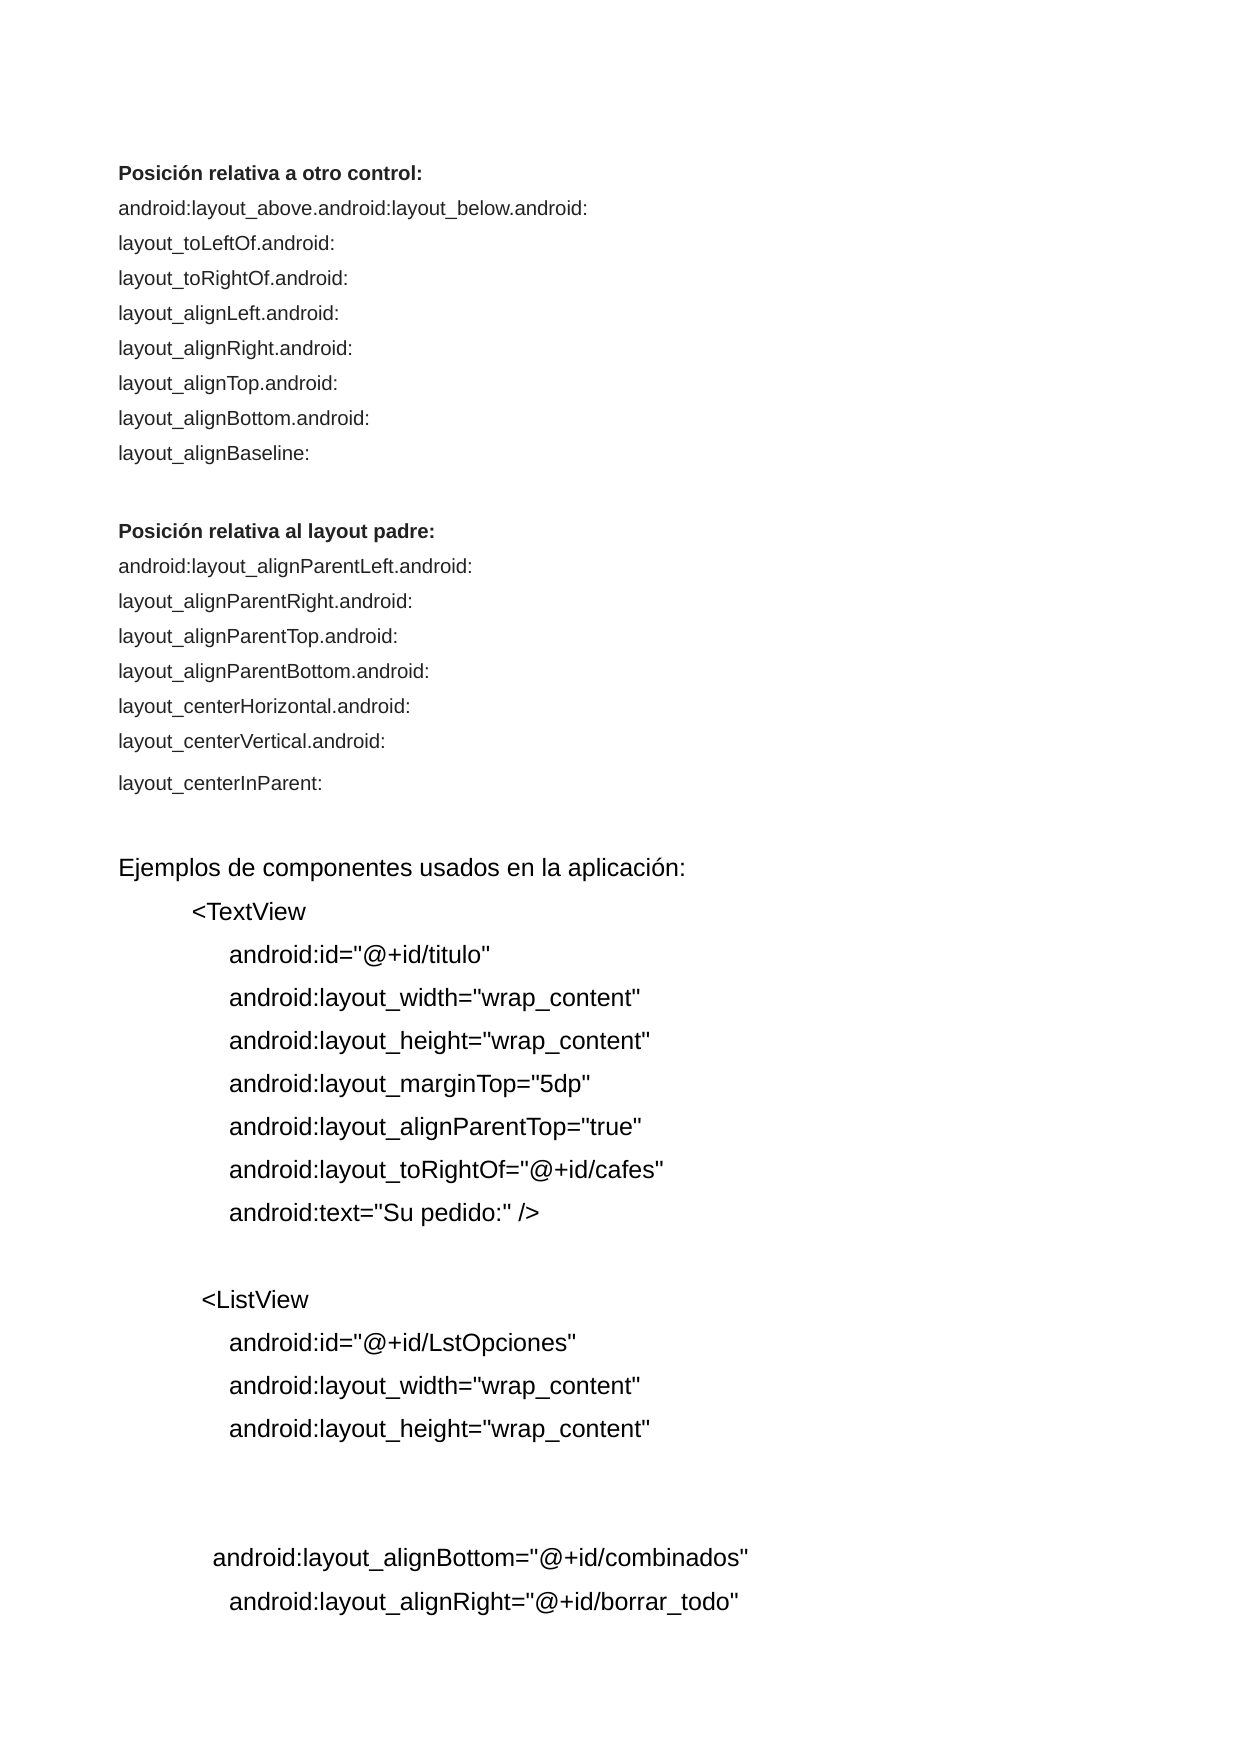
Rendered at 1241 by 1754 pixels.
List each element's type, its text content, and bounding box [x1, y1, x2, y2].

text android:layout_alignBottom="@+id/combinados" android:layout_alignRight="@+id/borrar_todo" [118, 1543, 1122, 1615]
text Ejemplos de componentes usados en la aplicación: <TextView android:id="@+id/titulo" android:layout_width="wrap_content" android:layout_height="wrap_content" android:layout_marginTop="5dp" android:layout_alignParentTop="true" android:layout_toRightOf="@+id/cafes" android:text="Su pedido:" /> <ListView android:id="@+id/LstOpciones" android:layout_width="wrap_content" android:layout_height="wrap_content" [118, 853, 1122, 1486]
text Posición relativa a otro control: android:layout_above.android:layout_below.android: layout_toLeftOf.android: layout_toRightOf.android: layout_alignLeft.android: layout_alignRight.android: layout_alignTop.android: layout_alignBottom.android: layout_alignBaseline: Posición relativa al layout padre: android:layout_alignParentLeft.android: layout_alignParentRight.android: layout_alignParentTop.android: layout_alignParentBottom.android: layout_centerHorizontal.android: layout_centerVertical.android: layout_centerInParent: [118, 161, 1122, 796]
